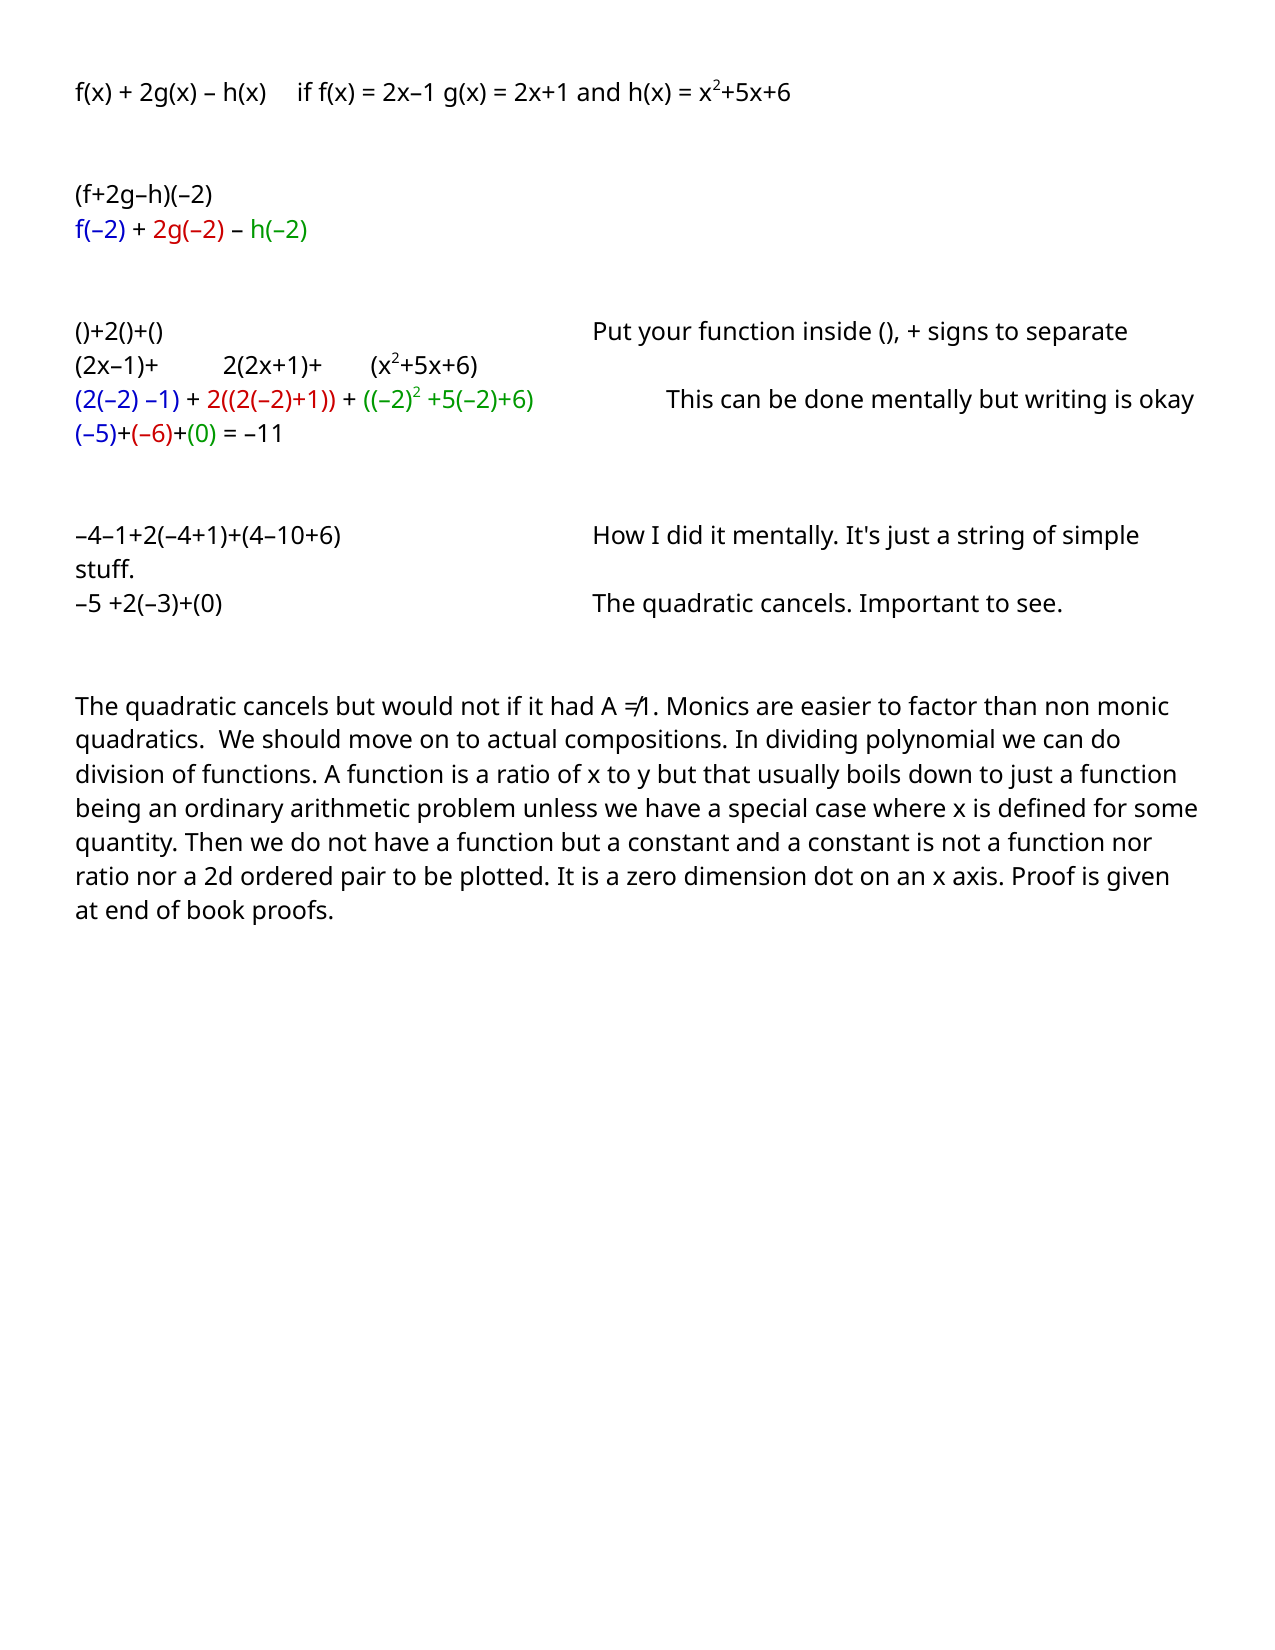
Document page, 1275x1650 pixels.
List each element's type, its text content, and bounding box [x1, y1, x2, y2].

text (–5)+(–6)+(0) = –11 [75, 416, 1200, 450]
text (f+2g–h)(–2) [75, 177, 1200, 211]
text (2(–2) –1) + 2((2(–2)+1)) + ((–2)2 +5(–2)+6) This can be done mentally but writing is okay [75, 382, 1200, 416]
text –5 +2(–3)+(0) The quadratic cancels. Important to see. [75, 586, 1200, 620]
text ()+2()+() Put your function inside (), + signs to separate [75, 313, 1200, 347]
text f(x) + 2g(x) – h(x) if f(x) = 2x–1 g(x) = 2x+1 and h(x) = x2+5x+6 [75, 75, 1200, 109]
text –4–1+2(–4+1)+(4–10+6) How I did it mentally. It's just a string of simple stuff. [75, 518, 1200, 586]
text The quadratic cancels but would not if it had A ≠1. Monics are easier to factor than non monic quadratics. We should move on to actual compositions. In dividing polynomial we can do division of functions. A function is a ratio of x to y but that usually boils down to just a function being an ordinary arithmetic problem unless we have a special case where x is defined for some quantity. Then we do not have a function but a constant and a constant is not a function nor ratio nor a 2d ordered pair to be plotted. It is a zero dimension dot on an x axis. Proof is given at end of book proofs. [75, 688, 1200, 927]
text f(–2) + 2g(–2) – h(–2) [75, 211, 1200, 245]
text (2x–1)+ 2(2x+1)+ (x2+5x+6) [75, 347, 1200, 382]
